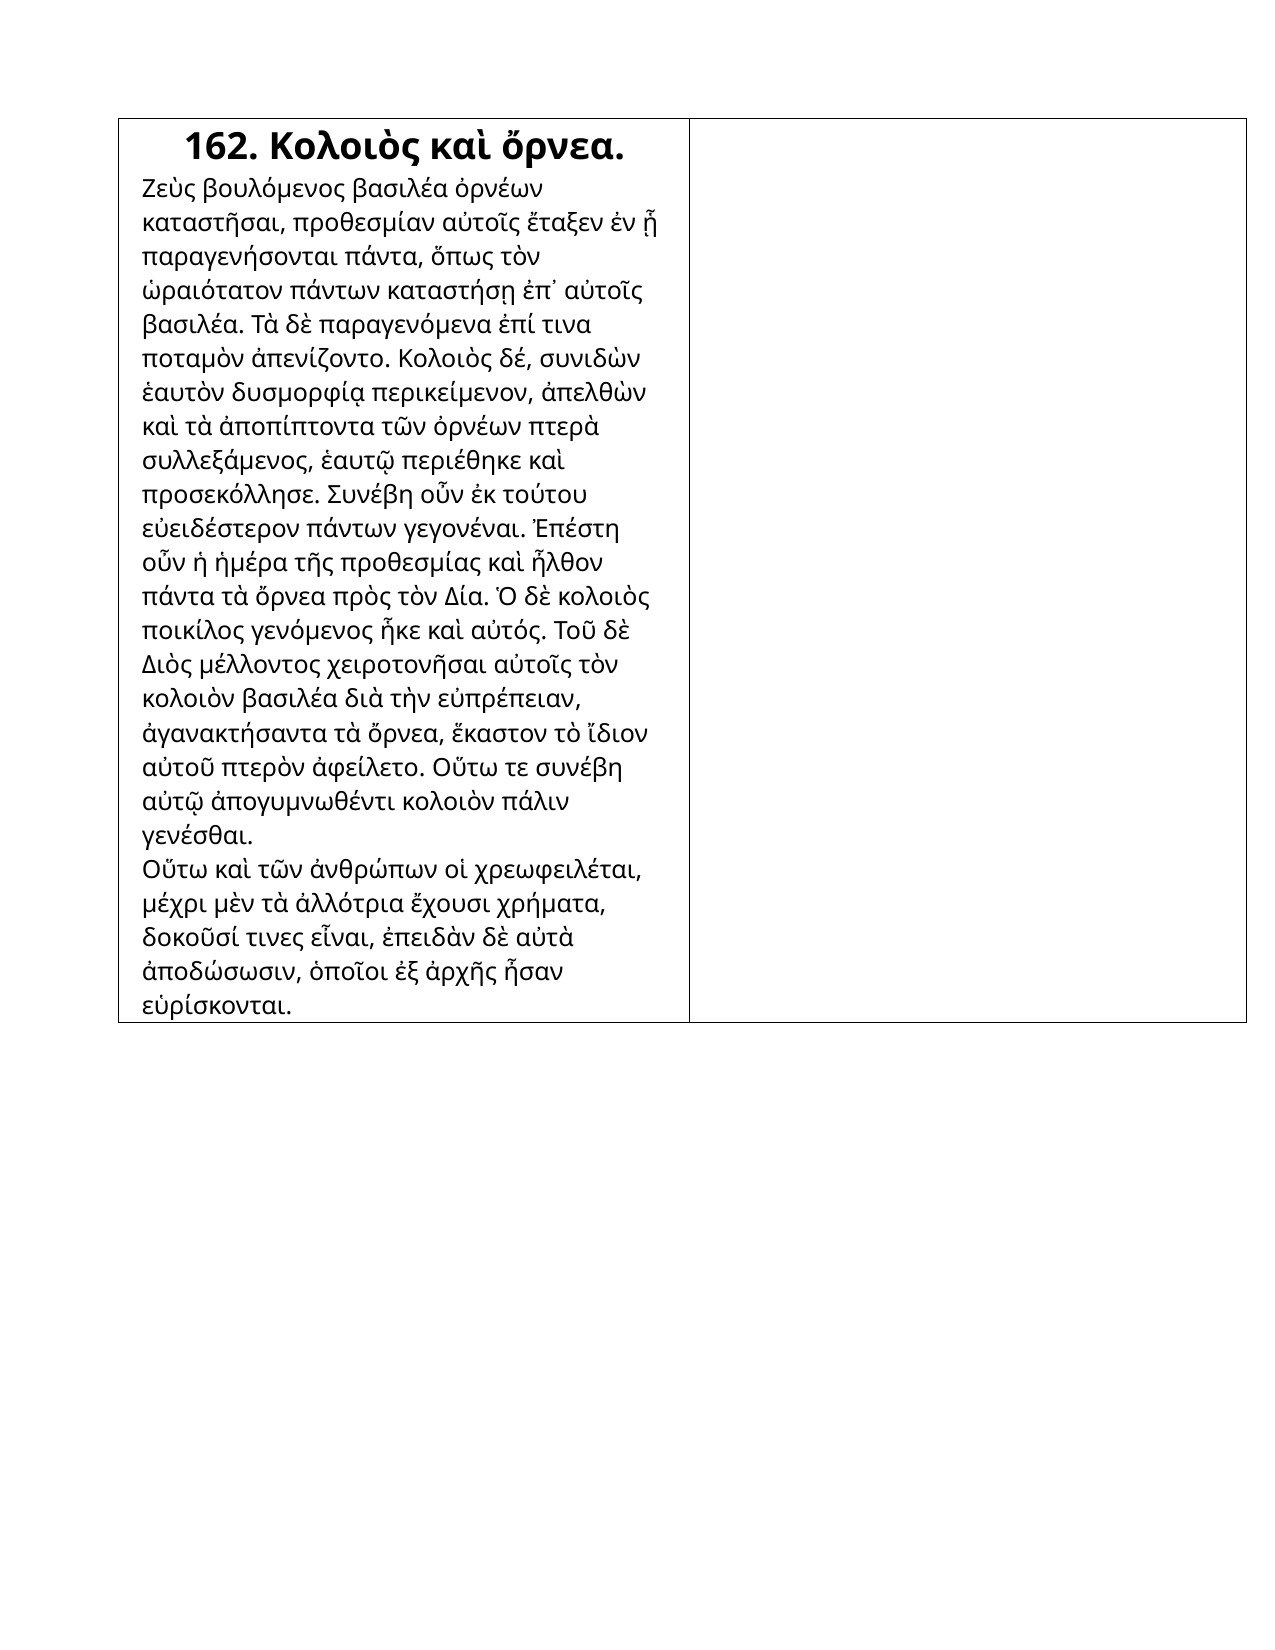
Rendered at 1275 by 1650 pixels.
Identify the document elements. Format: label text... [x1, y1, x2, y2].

table_cell [690, 119, 1246, 1022]
table_cell 162. Κολοιὸς καὶ ὄρνεα. Ζεὺς βουλόμενος βασιλέα ὀρνέων καταστῆσαι, προθεσμίαν αὐτοῖς ἔταξεν ἐν ᾗ παραγενήσονται πάντα, ὅπως τὸν ὡραιότατον πάντων καταστήσῃ ἐπ᾿ αὐτοῖς βασιλέα. Τὰ δὲ παραγενόμενα ἐπί τινα ποταμὸν ἀπενίζοντο. Κολοιὸς δέ, συνιδὼν ἑαυτὸν δυσμορφίᾳ περικείμενον, ἀπελθὼν καὶ τὰ ἀποπίπτοντα τῶν ὀρνέων πτερὰ συλλεξάμενος, ἑαυτῷ περιέθηκε καὶ προσεκόλλησε. Συνέβη οὖν ἐκ τούτου εὐειδέστερον πάντων γεγονέναι. Ἐπέστη οὖν ἡ ἡμέρα τῆς προθεσμίας καὶ ἦλθον πάντα τὰ ὄρνεα πρὸς τὸν Δία. Ὁ δὲ κολοιὸς ποικίλος γενόμενος ἧκε καὶ αὐτός. Τοῦ δὲ Διὸς μέλλοντος χειροτονῆσαι αὐτοῖς τὸν κολοιὸν βασιλέα διὰ τὴν εὐπρέπειαν, ἀγανακτήσαντα τὰ ὄρνεα, ἕκαστον τὸ ἴδιον αὐτοῦ πτερὸν ἀφείλετο. Οὕτω τε συνέβη αὐτῷ ἀπογυμνωθέντι κολοιὸν πάλιν γενέσθαι. Οὕτω καὶ τῶν ἀνθρώπων οἱ χρεωφειλέται, μέχρι μὲν τὰ ἀλλότρια ἔχουσι χρήματα, δοκοῦσί τινες εἶναι, ἐπειδὰν δὲ αὐτὰ ἀποδώσωσιν, ὁποῖοι ἐξ ἀρχῆς ἦσαν εὑρίσκονται. [119, 119, 689, 1022]
